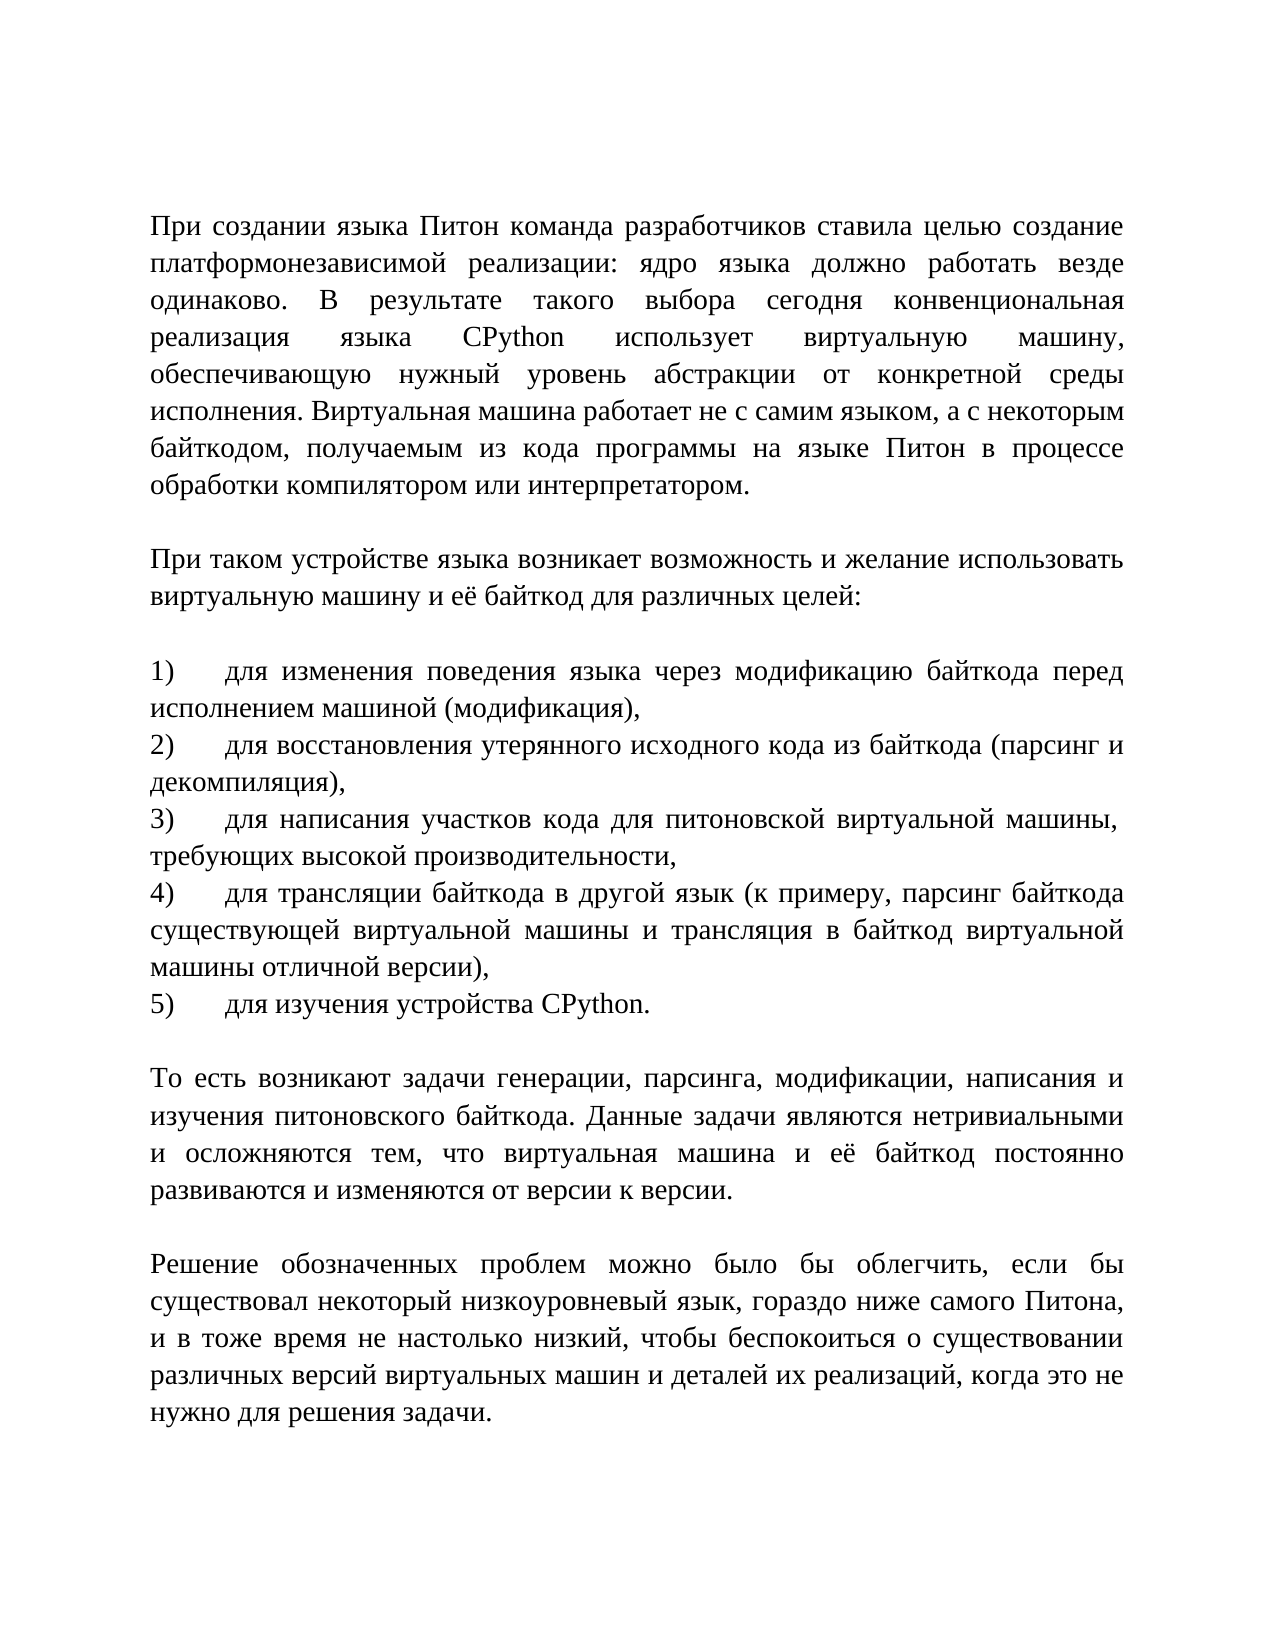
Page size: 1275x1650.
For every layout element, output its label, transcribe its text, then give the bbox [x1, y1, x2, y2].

list 3) для написания участков кода для питоновской виртуальной машины, требующих высокой производительности, [150, 802, 1119, 872]
list 2) для восстановления утерянного исходного кода из байткода (парсинг и декомпиляция), [150, 728, 1125, 797]
text При таком устройстве языка возникает возможность и желание использовать виртуальную машину и её байткод для различных целей: [150, 543, 1125, 612]
text При создании языка Питон команда разработчиков ставила целью создание платформонезависимой реализации: ядро языка должно работать везде одинаково. В результате такого выбора сегодня конвенциональная реализация языка CPython использует виртуальную машину, обеспечивающую нужный уровень абстракции от конкретной среды исполнения. Виртуальная машина работает не с самим языком, а с некоторым байткодом, получаемым из кода программы на языке Питон в процессе обработки компилятором или интерпретатором. [150, 209, 1125, 501]
list 5) для изучения устройства CPython. [150, 988, 1125, 1020]
list 4) для трансляции байткода в другой язык (к примеру, парсинг байткода существующей виртуальной машины и трансляция в байткод виртуальной машины отличной версии), [150, 876, 1125, 983]
text Решение обозначенных проблем можно было бы облегчить, если бы существовал некоторый низкоуровневый язык, гораздо ниже самого Питона, и в тоже время не настолько низкий, чтобы беспокоиться о существовании различных версий виртуальных машин и деталей их реализаций, когда это не нужно для решения задачи. [150, 1247, 1125, 1428]
text То есть возникают задачи генерации, парсинга, модификации, написания и изучения питоновского байткода. Данные задачи являются нетривиальными и осложняются тем, что виртуальная машина и её байткод постоянно развиваются и изменяются от версии к версии. [150, 1062, 1125, 1205]
list для изменения поведения языка через модификацию байткода перед исполнением машиной (модификация), [150, 654, 1125, 723]
